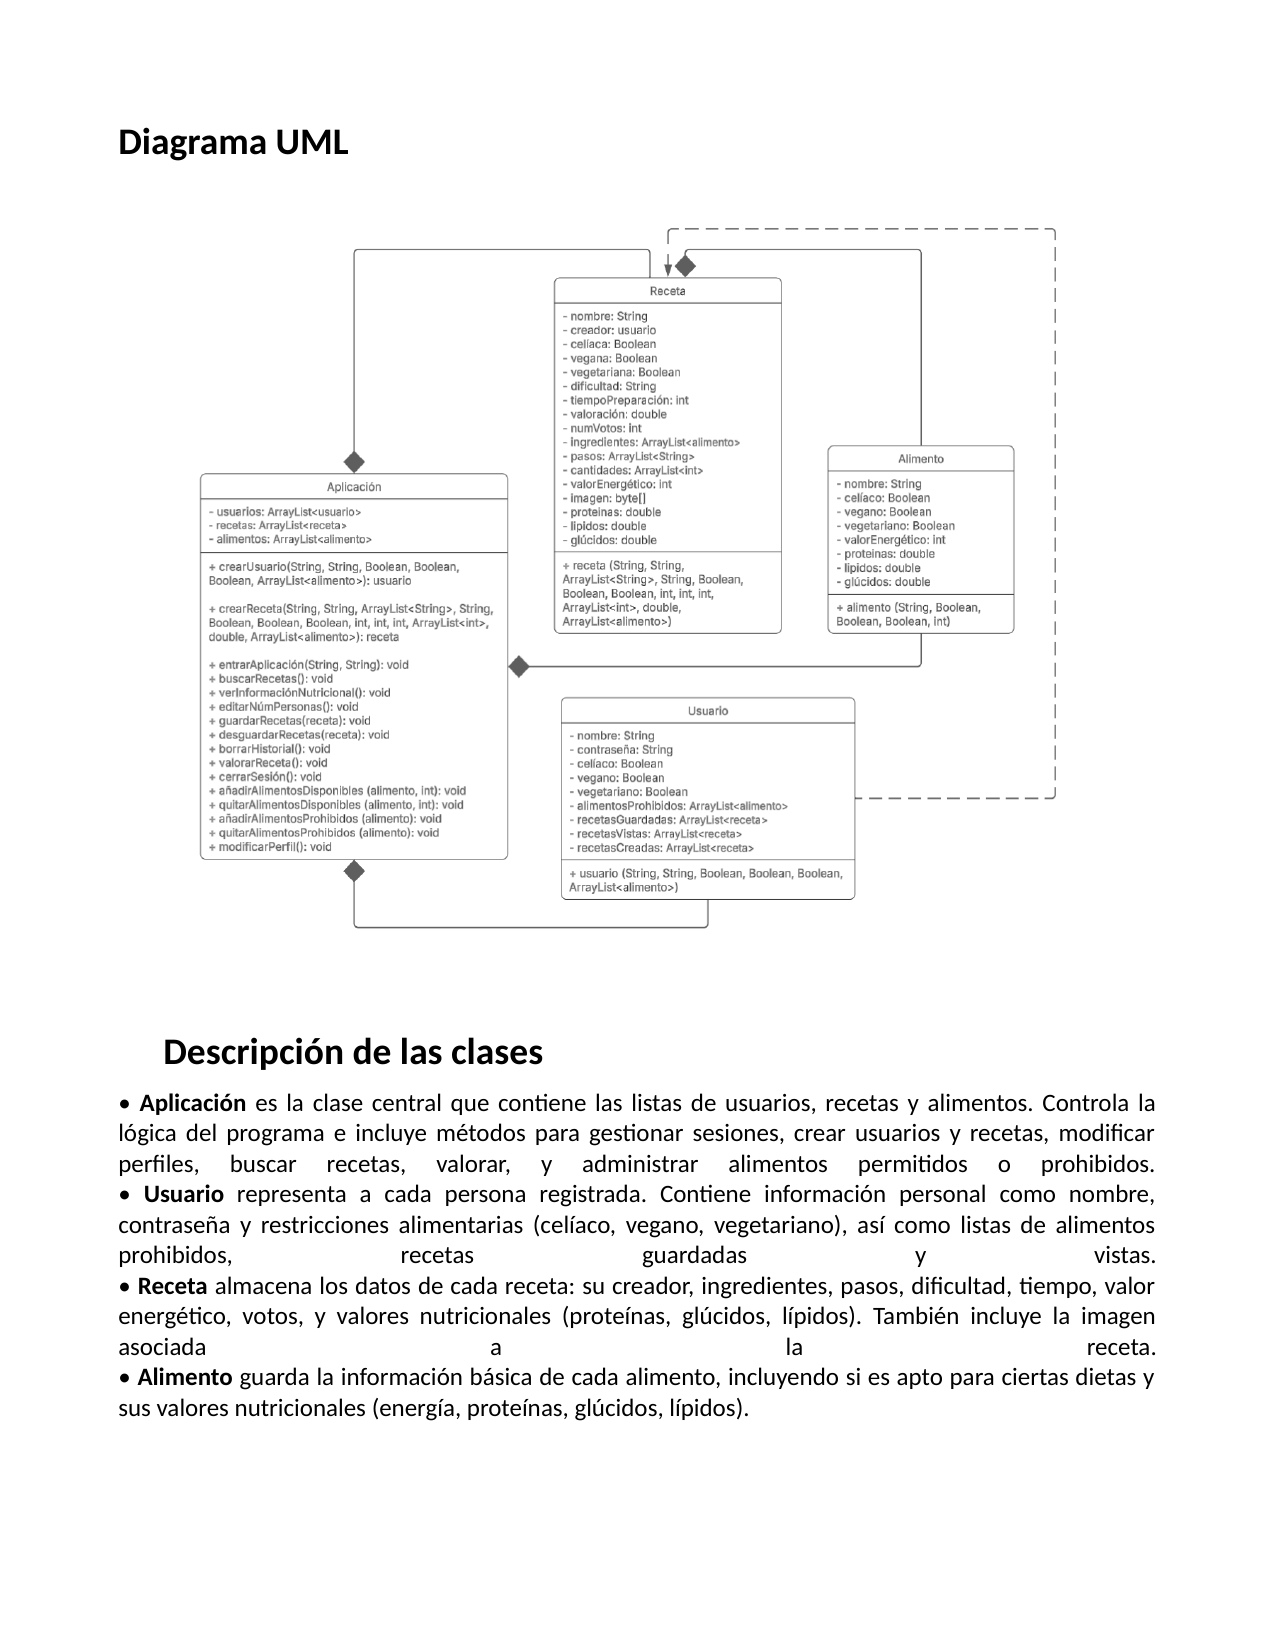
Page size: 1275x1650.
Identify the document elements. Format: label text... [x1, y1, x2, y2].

picture [184, 201, 1086, 946]
subtitle Descripción de las clases [118, 1028, 1157, 1074]
subtitle Diagrama UML [118, 118, 1157, 164]
text • Aplicación es la clase central que contiene las listas de usuarios, recetas y alimentos. Controla la lógica del programa e incluye métodos para gestionar sesiones, crear usuarios y recetas, modificar perfiles, buscar recetas, valorar, y administrar alimentos permitidos o prohibidos. • Usuario representa a cada persona registrada. Contiene información personal como nombre, contraseña y restricciones alimentarias (celíaco, vegano, vegetariano), así como listas de alimentos prohibidos, recetas guardadas y vistas. • Receta almacena los datos de cada receta: su creador, ingredientes, pasos, dificultad, tiempo, valor energético, votos, y valores nutricionales (proteínas, glúcidos, lípidos). También incluye la imagen asociada a la receta. • Alimento guarda la información básica de cada alimento, incluyendo si es apto para ciertas dietas y sus valores nutricionales (energía, proteínas, glúcidos, lípidos). [118, 1087, 1157, 1422]
